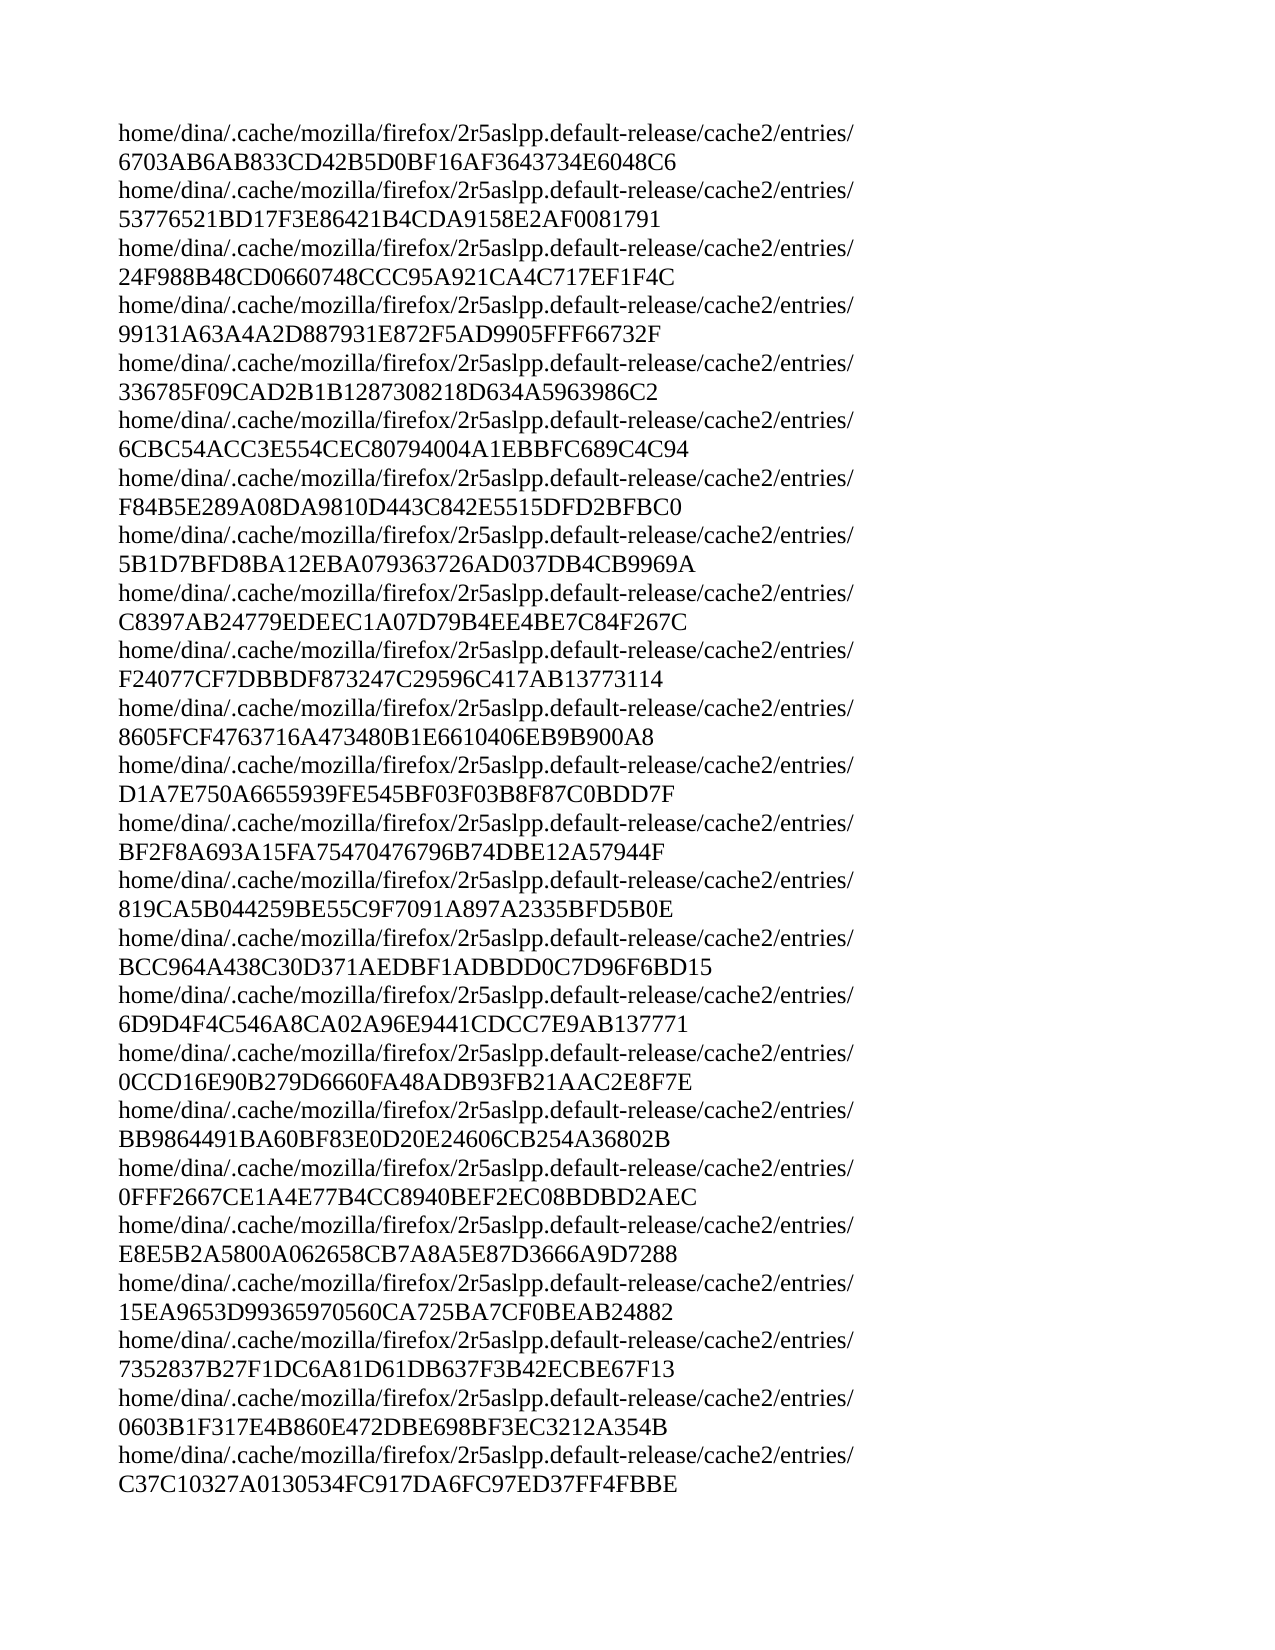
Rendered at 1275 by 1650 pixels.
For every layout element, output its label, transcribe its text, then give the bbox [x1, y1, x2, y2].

text home/dina/.cache/mozilla/firefox/2r5aslpp.default-release/cache2/entries/7352837B27F1DC6A81D61DB637F3B42ECBE67F13 [118, 1326, 1157, 1383]
text home/dina/.cache/mozilla/firefox/2r5aslpp.default-release/cache2/entries/53776521BD17F3E86421B4CDA9158E2AF0081791 [118, 176, 1157, 233]
text home/dina/.cache/mozilla/firefox/2r5aslpp.default-release/cache2/entries/BF2F8A693A15FA75470476796B74DBE12A57944F [118, 808, 1157, 866]
text home/dina/.cache/mozilla/firefox/2r5aslpp.default-release/cache2/entries/C37C10327A0130534FC917DA6FC97ED37FF4FBBE [118, 1441, 1157, 1498]
text home/dina/.cache/mozilla/firefox/2r5aslpp.default-release/cache2/entries/6D9D4F4C546A8CA02A96E9441CDCC7E9AB137771 [118, 981, 1157, 1038]
text home/dina/.cache/mozilla/firefox/2r5aslpp.default-release/cache2/entries/6703AB6AB833CD42B5D0BF16AF3643734E6048C6 [118, 118, 1157, 176]
text home/dina/.cache/mozilla/firefox/2r5aslpp.default-release/cache2/entries/D1A7E750A6655939FE545BF03F03B8F87C0BDD7F [118, 751, 1157, 808]
text home/dina/.cache/mozilla/firefox/2r5aslpp.default-release/cache2/entries/24F988B48CD0660748CCC95A921CA4C717EF1F4C [118, 233, 1157, 291]
text home/dina/.cache/mozilla/firefox/2r5aslpp.default-release/cache2/entries/F24077CF7DBBDF873247C29596C417AB13773114 [118, 636, 1157, 693]
text home/dina/.cache/mozilla/firefox/2r5aslpp.default-release/cache2/entries/BB9864491BA60BF83E0D20E24606CB254A36802B [118, 1096, 1157, 1153]
text home/dina/.cache/mozilla/firefox/2r5aslpp.default-release/cache2/entries/0603B1F317E4B860E472DBE698BF3EC3212A354B [118, 1383, 1157, 1441]
text home/dina/.cache/mozilla/firefox/2r5aslpp.default-release/cache2/entries/F84B5E289A08DA9810D443C842E5515DFD2BFBC0 [118, 463, 1157, 521]
text home/dina/.cache/mozilla/firefox/2r5aslpp.default-release/cache2/entries/C8397AB24779EDEEC1A07D79B4EE4BE7C84F267C [118, 578, 1157, 636]
text home/dina/.cache/mozilla/firefox/2r5aslpp.default-release/cache2/entries/6CBC54ACC3E554CEC80794004A1EBBFC689C4C94 [118, 406, 1157, 463]
text home/dina/.cache/mozilla/firefox/2r5aslpp.default-release/cache2/entries/8605FCF4763716A473480B1E6610406EB9B900A8 [118, 693, 1157, 751]
text home/dina/.cache/mozilla/firefox/2r5aslpp.default-release/cache2/entries/99131A63A4A2D887931E872F5AD9905FFF66732F [118, 291, 1157, 348]
text home/dina/.cache/mozilla/firefox/2r5aslpp.default-release/cache2/entries/5B1D7BFD8BA12EBA079363726AD037DB4CB9969A [118, 521, 1157, 578]
text home/dina/.cache/mozilla/firefox/2r5aslpp.default-release/cache2/entries/0FFF2667CE1A4E77B4CC8940BEF2EC08BDBD2AEC [118, 1153, 1157, 1211]
text home/dina/.cache/mozilla/firefox/2r5aslpp.default-release/cache2/entries/336785F09CAD2B1B1287308218D634A5963986C2 [118, 348, 1157, 406]
text home/dina/.cache/mozilla/firefox/2r5aslpp.default-release/cache2/entries/E8E5B2A5800A062658CB7A8A5E87D3666A9D7288 [118, 1211, 1157, 1268]
text home/dina/.cache/mozilla/firefox/2r5aslpp.default-release/cache2/entries/BCC964A438C30D371AEDBF1ADBDD0C7D96F6BD15 [118, 923, 1157, 981]
text home/dina/.cache/mozilla/firefox/2r5aslpp.default-release/cache2/entries/819CA5B044259BE55C9F7091A897A2335BFD5B0E [118, 866, 1157, 923]
text home/dina/.cache/mozilla/firefox/2r5aslpp.default-release/cache2/entries/0CCD16E90B279D6660FA48ADB93FB21AAC2E8F7E [118, 1038, 1157, 1096]
text home/dina/.cache/mozilla/firefox/2r5aslpp.default-release/cache2/entries/15EA9653D99365970560CA725BA7CF0BEAB24882 [118, 1268, 1157, 1326]
